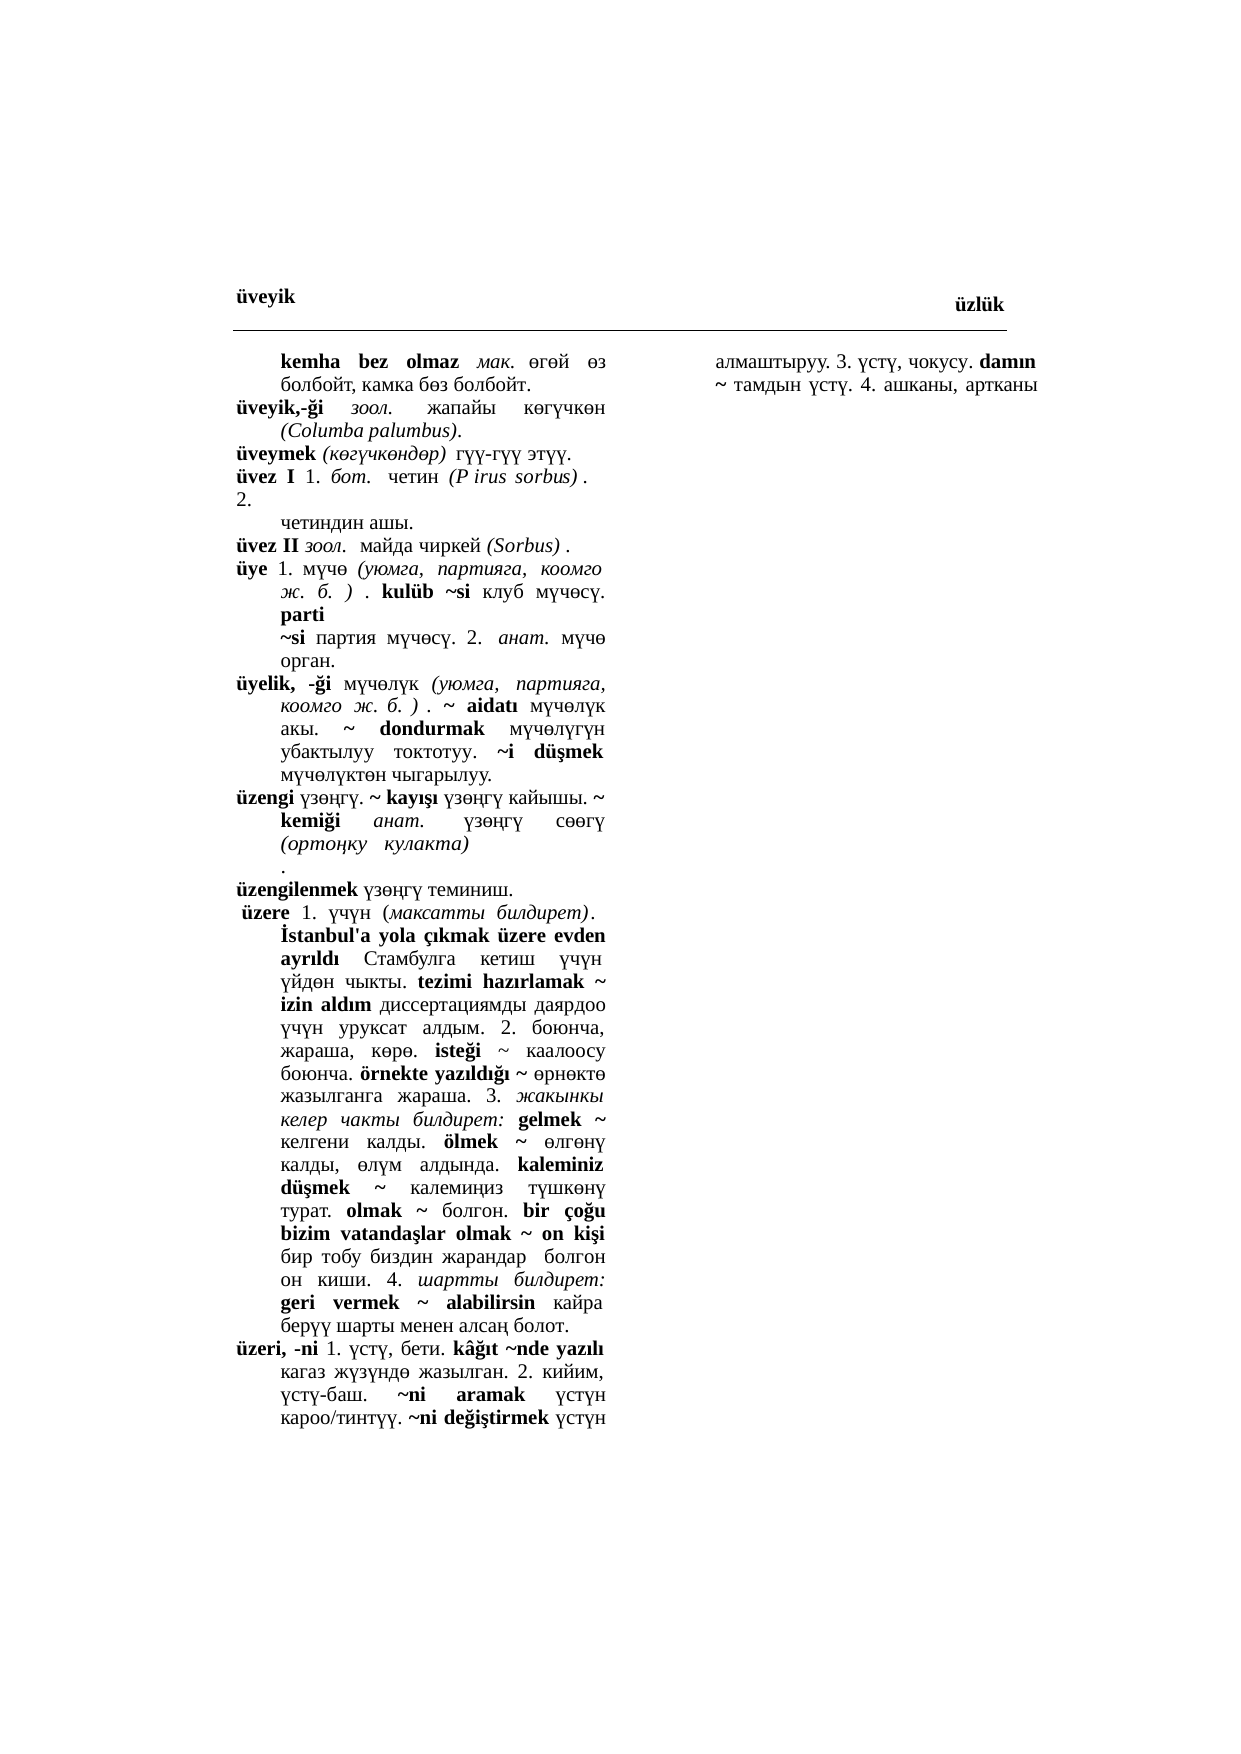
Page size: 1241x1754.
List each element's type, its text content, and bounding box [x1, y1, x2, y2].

text üveyik,-ği зоол. жапайы көгүчкөн [236, 396, 606, 419]
text üveyik [236, 284, 296, 308]
text İstanbul'a yola çıkmak üzere evden ayrıldı Стамбулга кетиш үчүн [280, 924, 606, 970]
text алмаштыруу. 3. үстү, чокусу. damın [715, 350, 1065, 373]
text ~ тамдын үстү. 4. ашканы, артканы [715, 373, 1065, 396]
text берүү шарты менен алсаң болот. [280, 1314, 571, 1337]
text бир тобу биздин жарандар болгон он киши. 4. шартты билдирет: geri vermek ~ alabilirsin кайра [280, 1245, 606, 1314]
text ж. б. ) . kulüb ~si клуб мүчөсү. parti [280, 580, 606, 626]
text кагаз жүзүндө жазылган. 2. кийим, [280, 1360, 606, 1383]
text kemiği анат. үзөңгү сөөгү [280, 809, 606, 832]
text kemha bez olmaz мак. өгөй өз болбойт, камка бөз болбойт. [280, 350, 606, 396]
text жараша, көрө. isteği ~ каалоосу боюнча. örnekte yazıldığı ~ өрнөктө жазылганга жараша. 3. жакынкы [280, 1039, 606, 1107]
text (Columba palumbus). [280, 419, 462, 442]
text üvez II зоол. майда чиркей (Sorbus) . [236, 534, 606, 557]
text üyelik, -ği мүчөлүк (уюмга, партияга, коомго ж. б. ) . ~ aidatı мүчөлүк акы. ~ dondurmak мүчөлүгүн [236, 672, 606, 740]
text üzlük [894, 292, 1065, 316]
text убактылуу токтотуу. ~i düşmek [280, 740, 606, 763]
text üzere 1. үчүн (максатты билдирет). [241, 901, 606, 924]
text üveymek (көгүчкөндөр) гүү-гүү этүү. [236, 442, 606, 465]
text келер чакты билдирет: gelmek ~ келгени калды. ölmek ~ өлгөнү калды, өлүм алдында. kaleminiz [280, 1108, 606, 1176]
text düşmek ~ калемиңиз түшкөнү турат. olmak ~ болгон. bir çoğu bizim vatandaşlar olmak ~ on kişi [280, 1176, 606, 1245]
text üzengilenmek үзөңгү теминиш. [236, 878, 606, 901]
text (ортоңку кулакта) . [280, 832, 469, 878]
text üye 1. мүчө (уюмга, партияга, коомго [236, 557, 606, 580]
text мүчөлүктөн чыгарылуу. [280, 763, 495, 786]
text четиндин ашы. [280, 511, 414, 534]
text ~si партия мүчөсү. 2. анат. мүчө орган. [280, 626, 606, 672]
text üzengi үзөңгү. ~ kayışı үзөңгү кайышы. ~ [236, 786, 606, 809]
text үстү-баш. ~ni aramak үстүн кароо/тинтүү. ~ni değiştirmek үстүн [280, 1383, 606, 1429]
text üzeri, -ni 1. үстү, бети. kâğıt ~nde yazılı [236, 1337, 606, 1360]
text үйдөн чыкты. tezimi hazırlamak ~ izin aldım диссертациямды даярдоо үчүн уруксат алдым. 2. боюнча, [280, 970, 606, 1039]
text üvez I 1. бот. четин (P irus sorbus) . 2. [236, 465, 606, 511]
